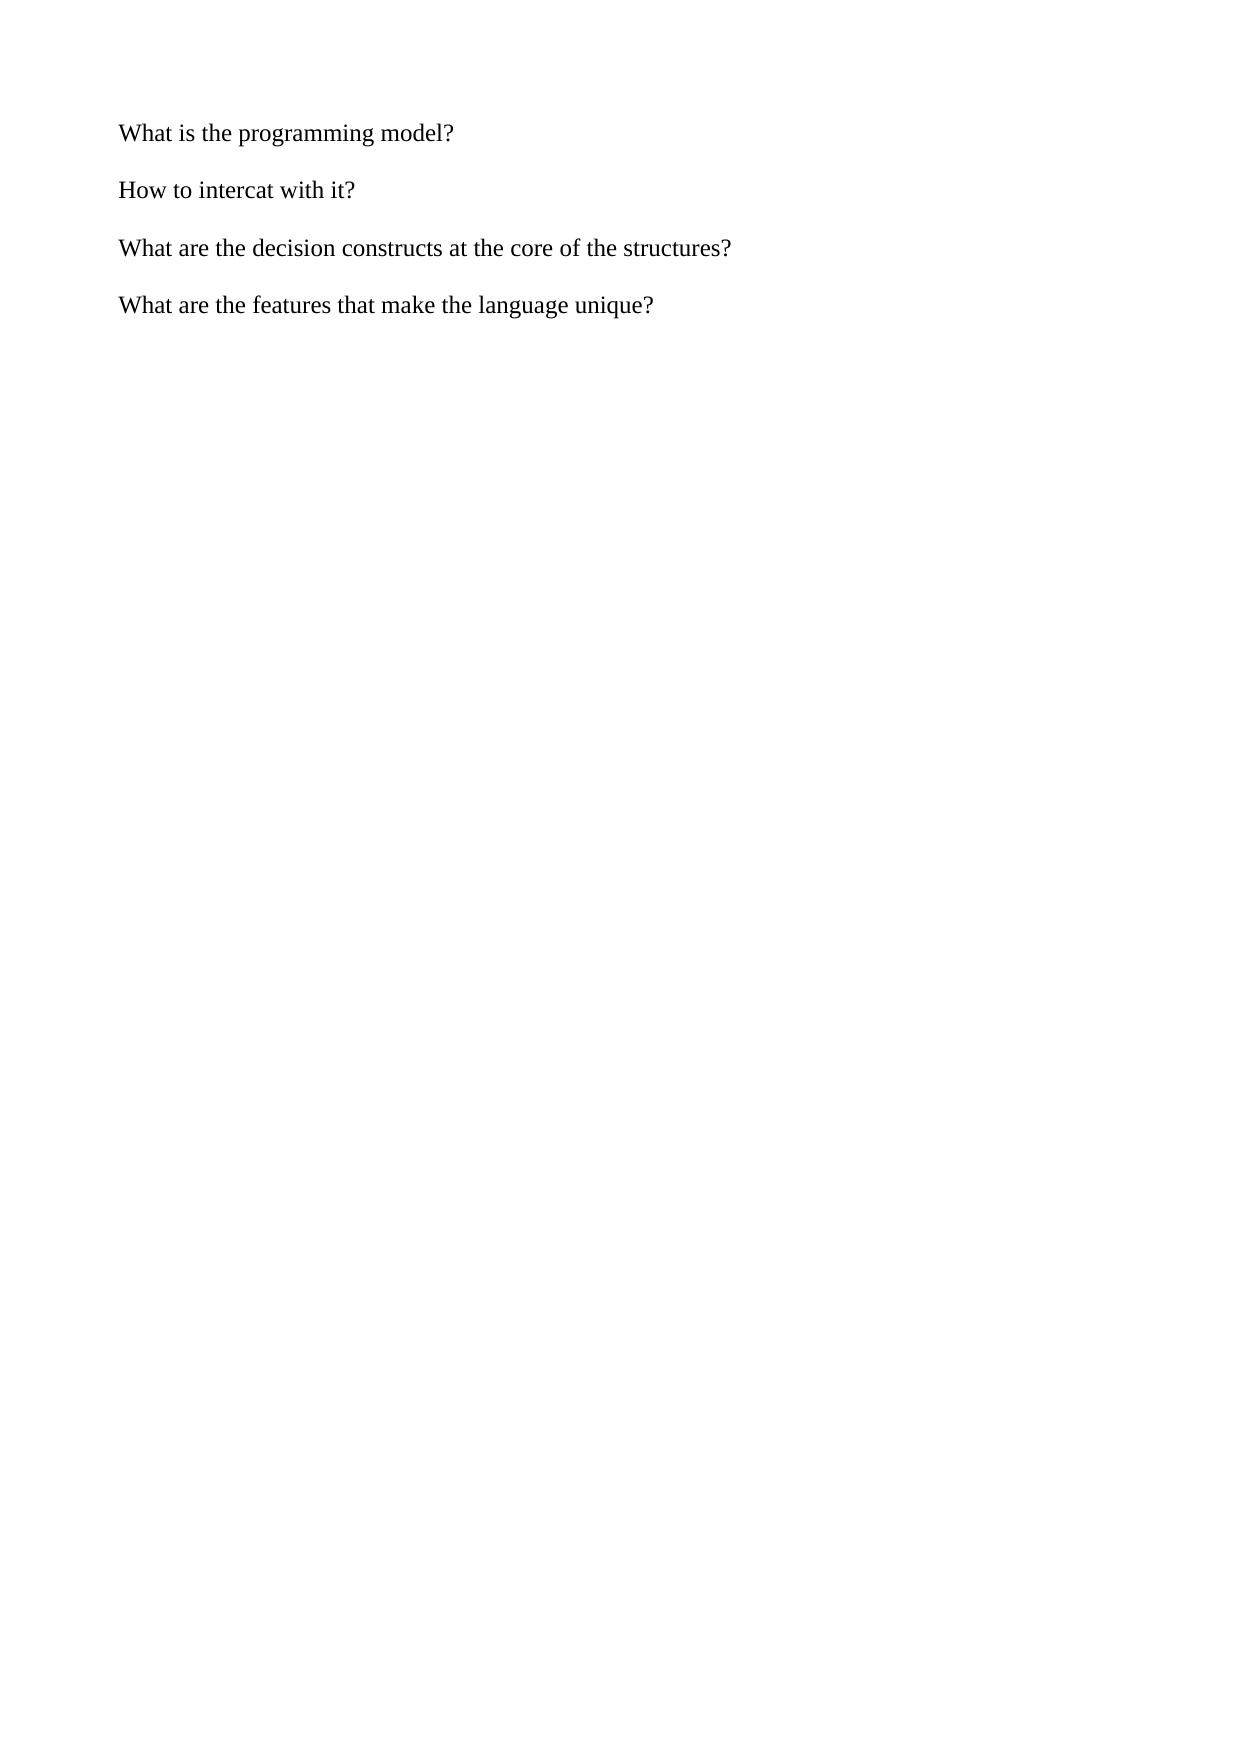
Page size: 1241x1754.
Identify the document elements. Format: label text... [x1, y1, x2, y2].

text What are the decision constructs at the core of the structures? [118, 233, 1122, 262]
text What are the features that make the language unique? [118, 291, 1122, 319]
text How to intercat with it? [118, 176, 1122, 204]
text What is the programming model? [118, 118, 1122, 147]
